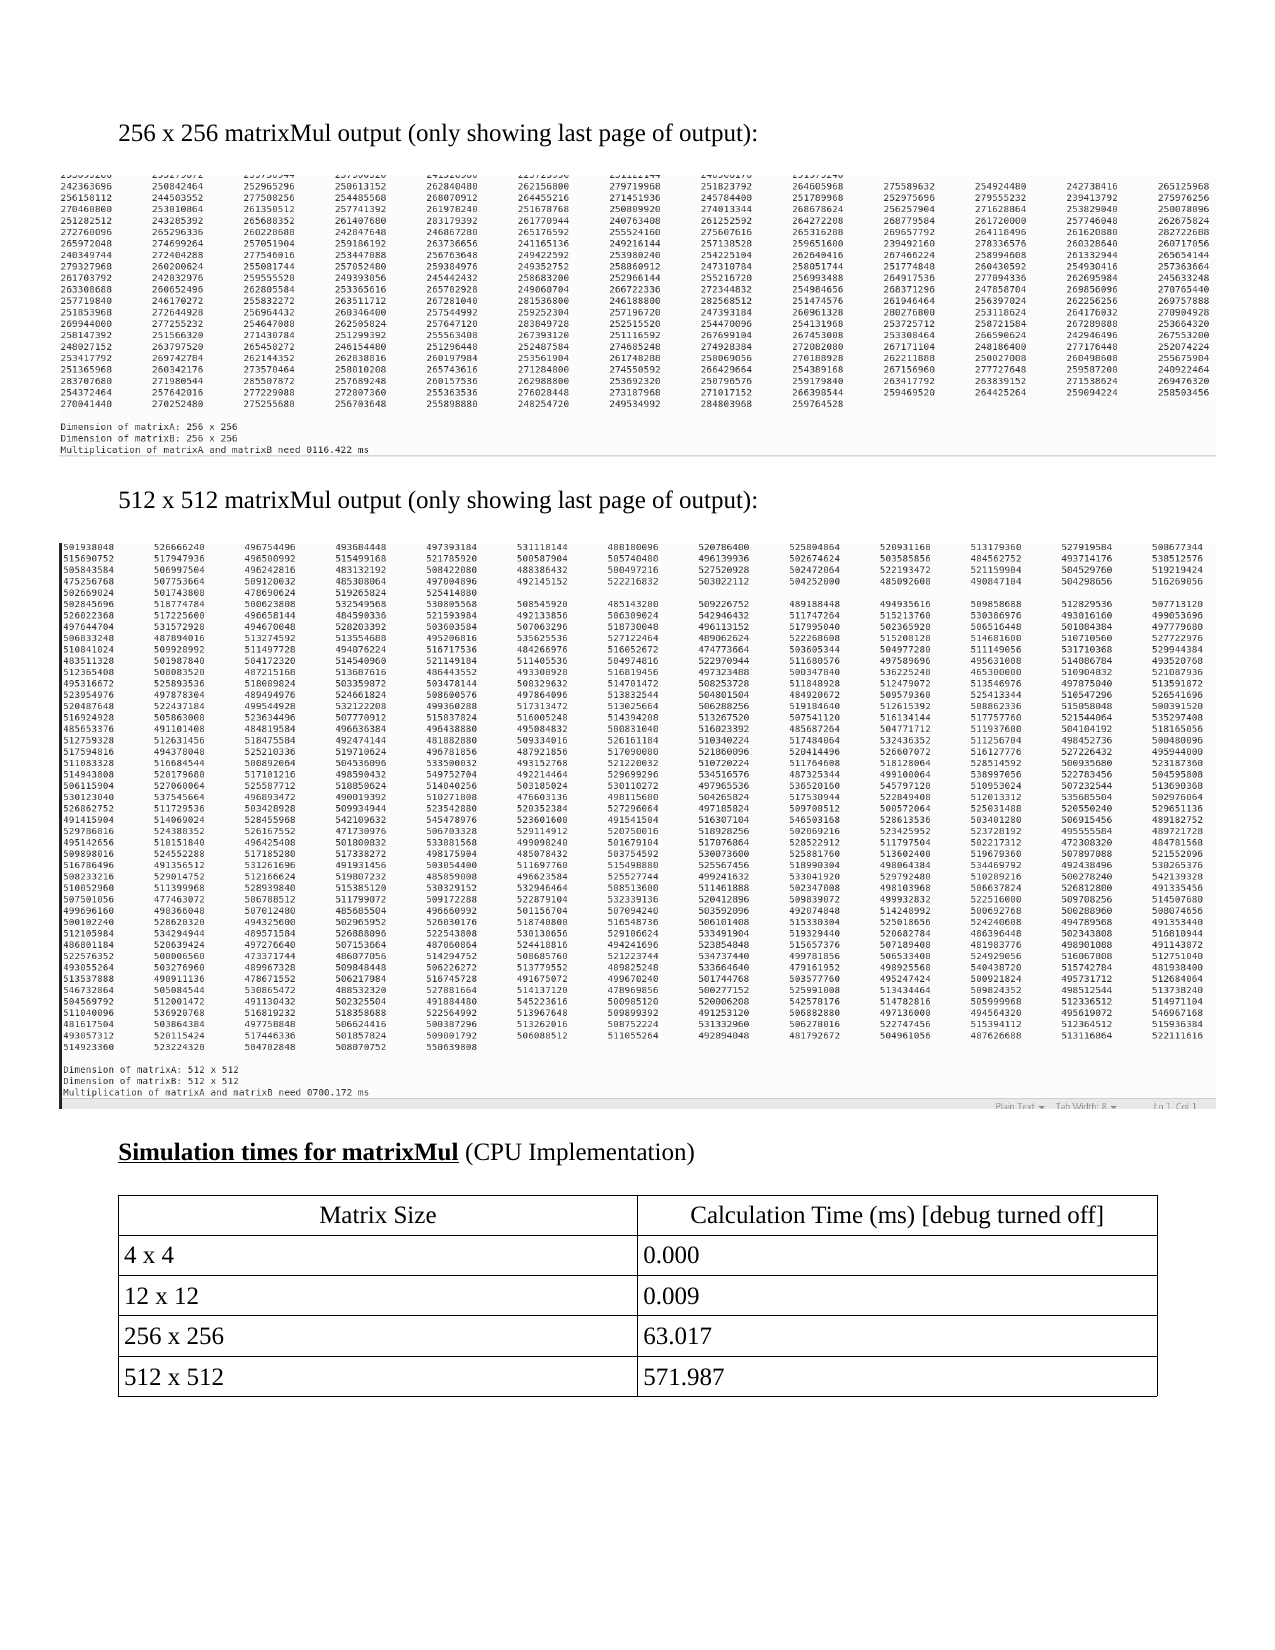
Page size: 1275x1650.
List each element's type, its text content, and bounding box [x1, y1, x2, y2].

table_cell 0.000 [638, 1236, 1157, 1275]
table_cell 63.017 [638, 1316, 1157, 1356]
text 256 x 256 matrixMul output (only showing last page of output): [118, 118, 1157, 147]
table_header Calculation Time (ms) [debug turned off] [638, 1196, 1157, 1235]
table_cell 571.987 [638, 1357, 1157, 1396]
table_cell 512 x 512 [119, 1357, 637, 1396]
picture [59, 175, 1216, 457]
picture [59, 543, 1216, 1109]
text Simulation times for matrixMul (CPU Implementation) [118, 1137, 1157, 1166]
table_cell 0.009 [638, 1276, 1157, 1315]
table_header Matrix Size [119, 1196, 637, 1235]
table_cell 12 x 12 [119, 1276, 637, 1315]
table_cell 256 x 256 [119, 1316, 637, 1356]
table_cell 4 x 4 [119, 1236, 637, 1275]
text 512 x 512 matrixMul output (only showing last page of output): [118, 486, 1157, 514]
